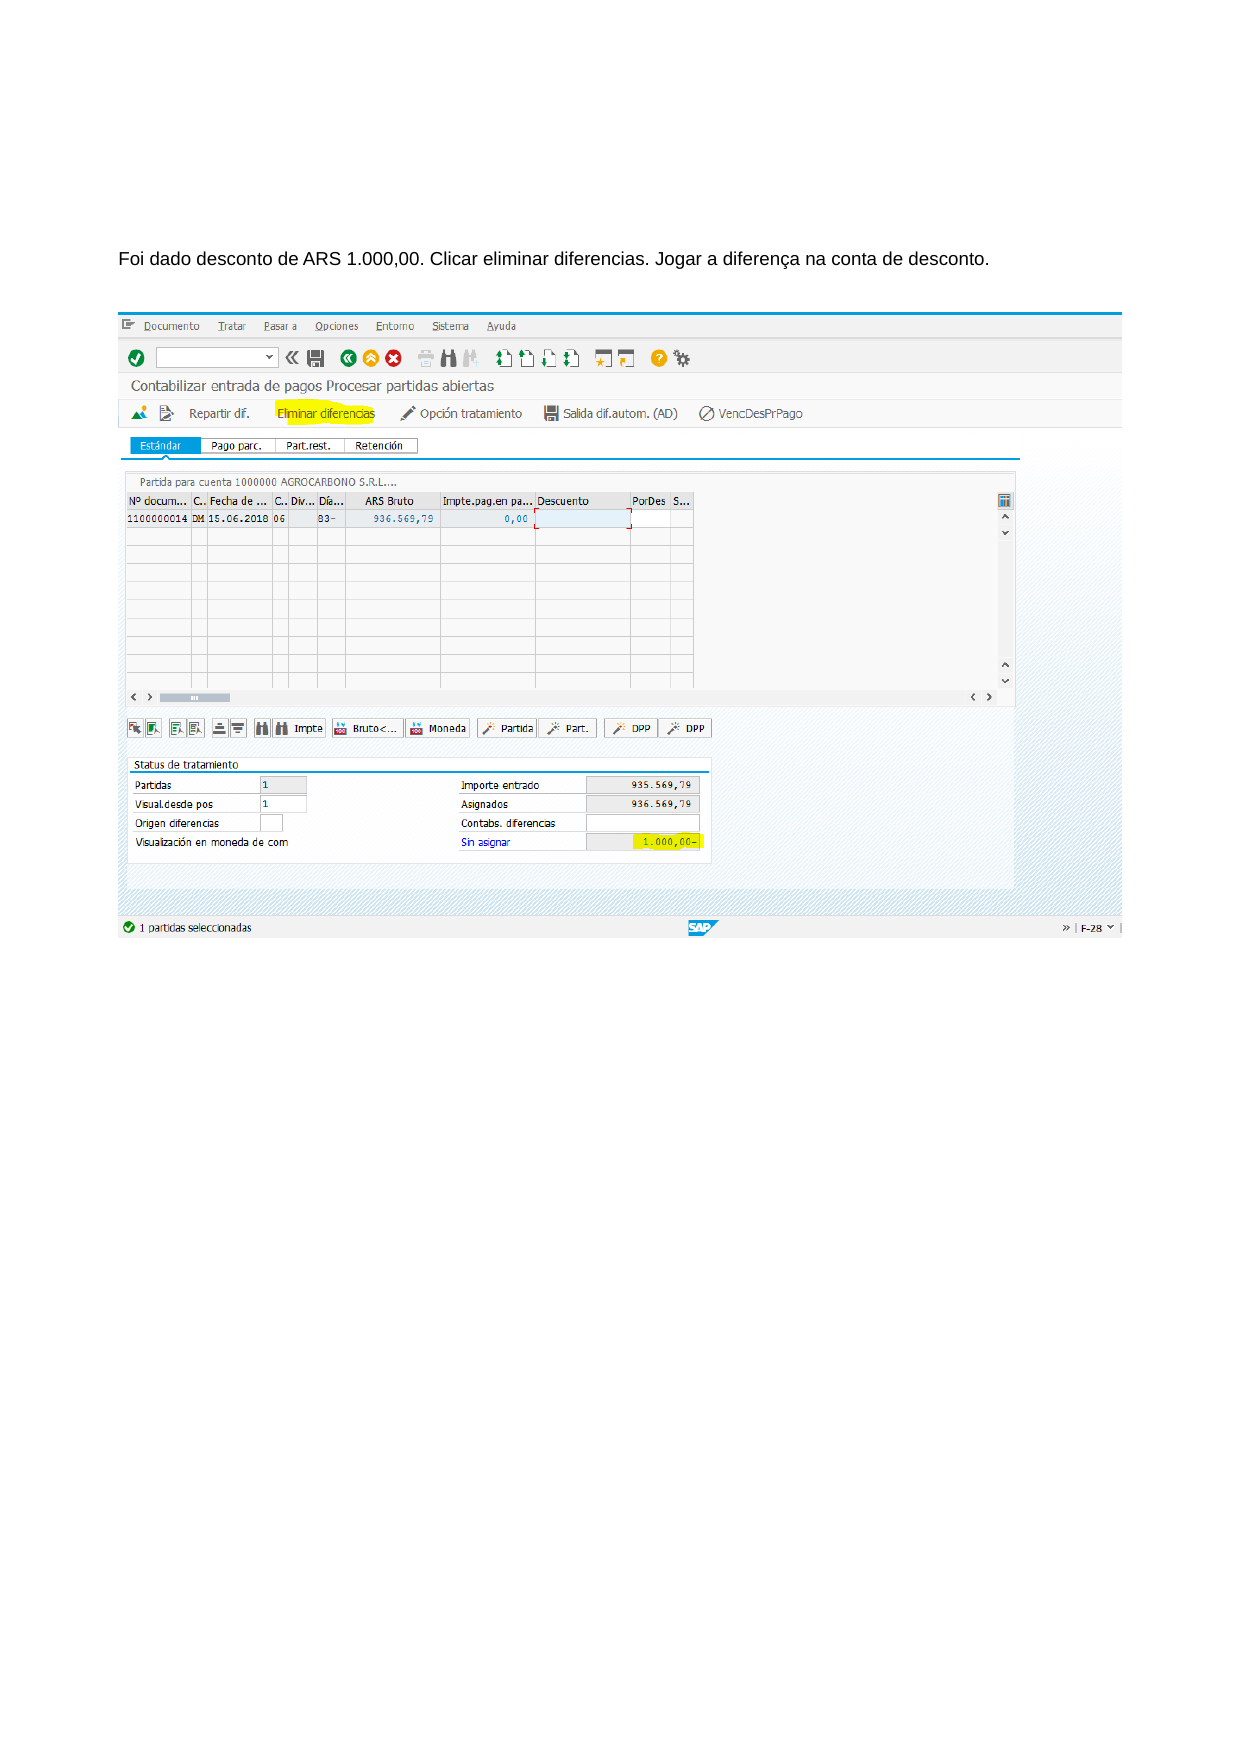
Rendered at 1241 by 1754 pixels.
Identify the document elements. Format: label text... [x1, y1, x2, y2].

picture [118, 316, 1123, 938]
text Foi dado desconto de ARS 1.000,00. Clicar eliminar diferencias. Jogar a diferença na conta de desconto. [118, 247, 1122, 269]
